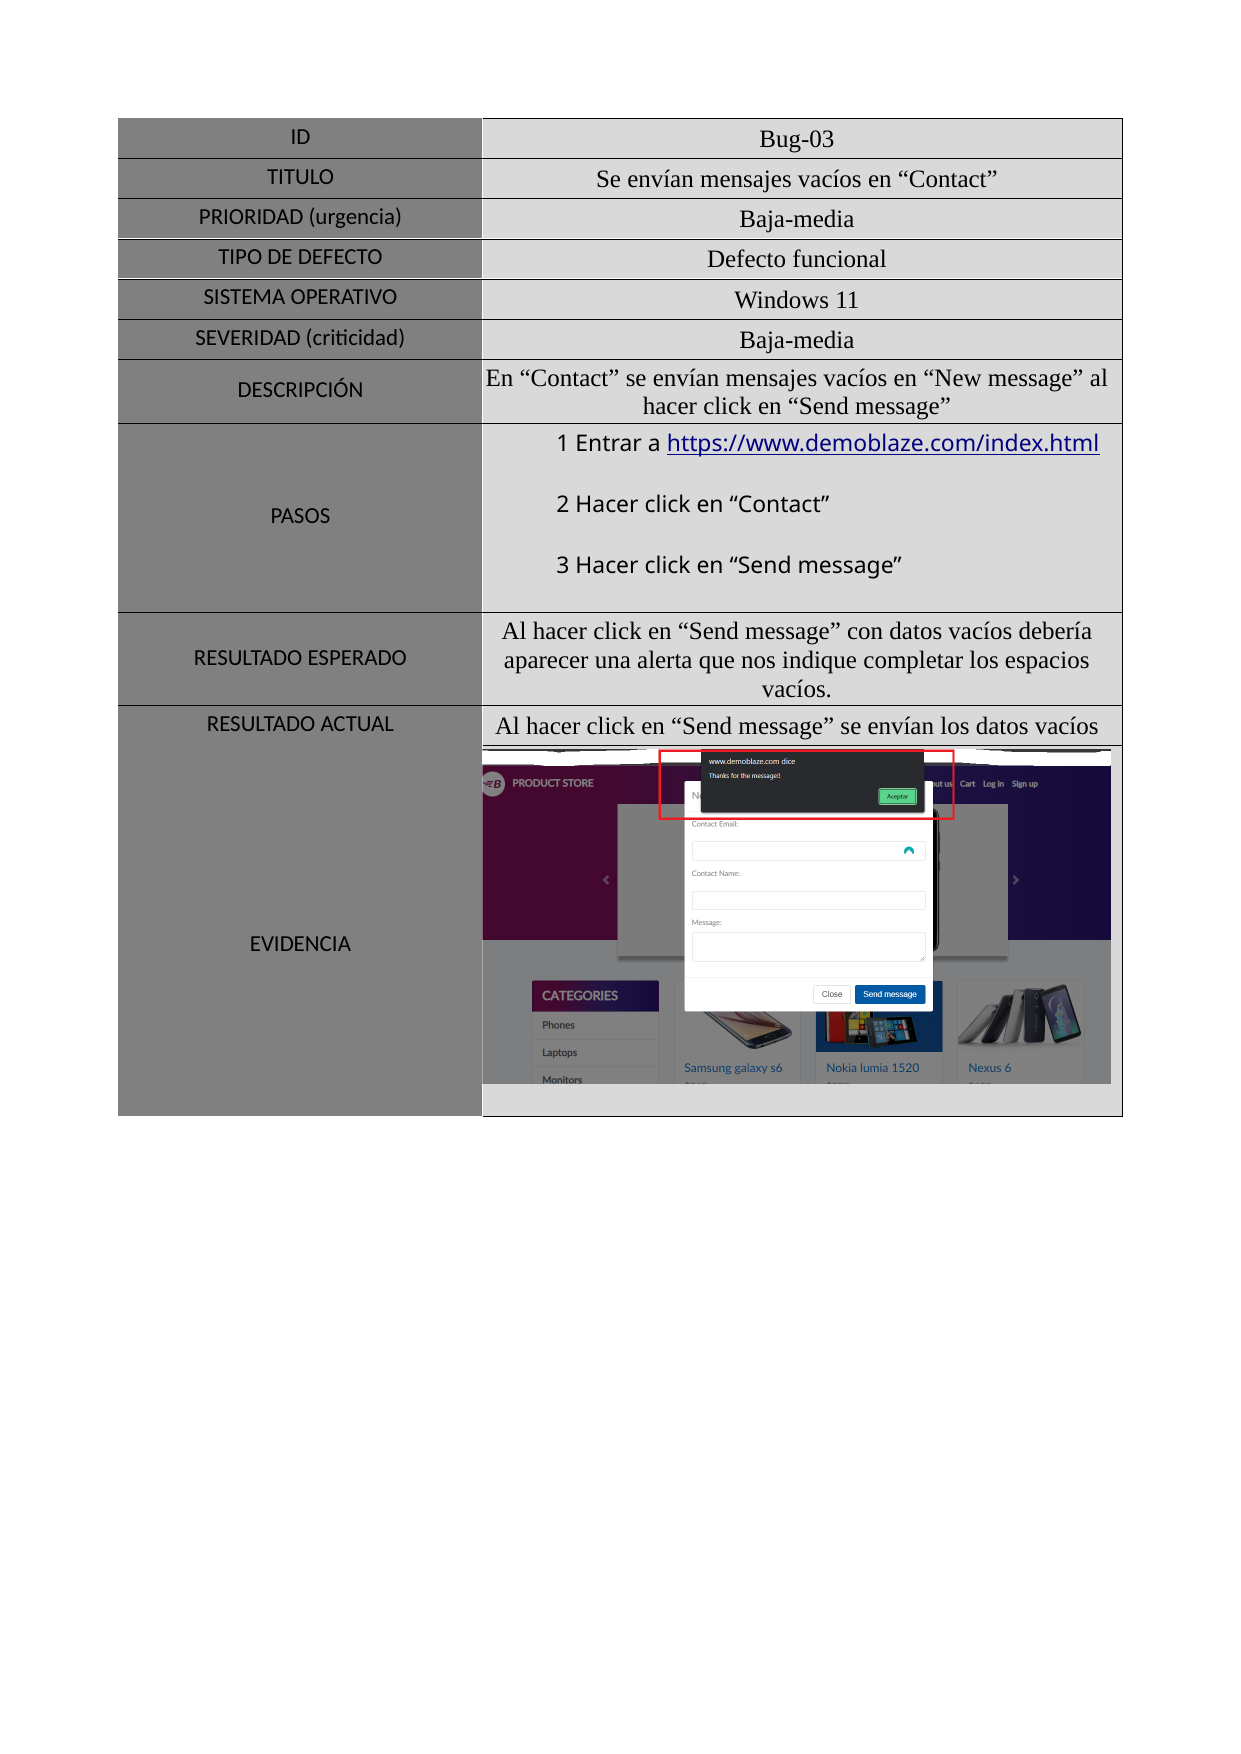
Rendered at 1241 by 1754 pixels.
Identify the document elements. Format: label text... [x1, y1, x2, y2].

table_cell Baja-media [483, 320, 1122, 359]
table_cell Defecto funcional [483, 240, 1122, 278]
table_cell EVIDENCIA [118, 745, 482, 1116]
table_cell PRIORIDAD (urgencia) [118, 199, 482, 238]
table_cell SEVERIDAD (criticidad) [118, 320, 482, 359]
table_header ID [118, 118, 482, 158]
table_cell RESULTADO ESPERADO [118, 613, 482, 705]
table_cell RESULTADO ACTUAL [118, 706, 482, 745]
table_cell 1 Entrar a https://www.demoblaze.com/index.html 2 Hacer click en “Contact” 3 Hacer click en “Send message” [483, 424, 1122, 612]
table_cell En “Contact” se envían mensajes vacíos en “New message” al hacer click en “Send message” [483, 360, 1122, 423]
table_cell DESCRIPCIÓN [118, 360, 482, 423]
table_cell Windows 11 [483, 280, 1122, 319]
table_cell TITULO [118, 159, 482, 198]
table_cell TIPO DE DEFECTO [118, 240, 482, 278]
table_cell PASOS [118, 424, 482, 612]
table_cell Al hacer click en “Send message” se envían los datos vacíos [483, 706, 1122, 745]
table_header Bug-03 [483, 119, 1122, 158]
table_cell [483, 746, 1122, 1116]
picture [482, 749, 1111, 1084]
table_cell Al hacer click en “Send message” con datos vacíos debería aparecer una alerta que nos indique completar los espacios vacíos. [483, 613, 1122, 705]
table_cell Se envían mensajes vacíos en “Contact” [483, 159, 1122, 198]
table_cell Baja-media [483, 199, 1122, 238]
table_cell SISTEMA OPERATIVO [118, 280, 482, 319]
